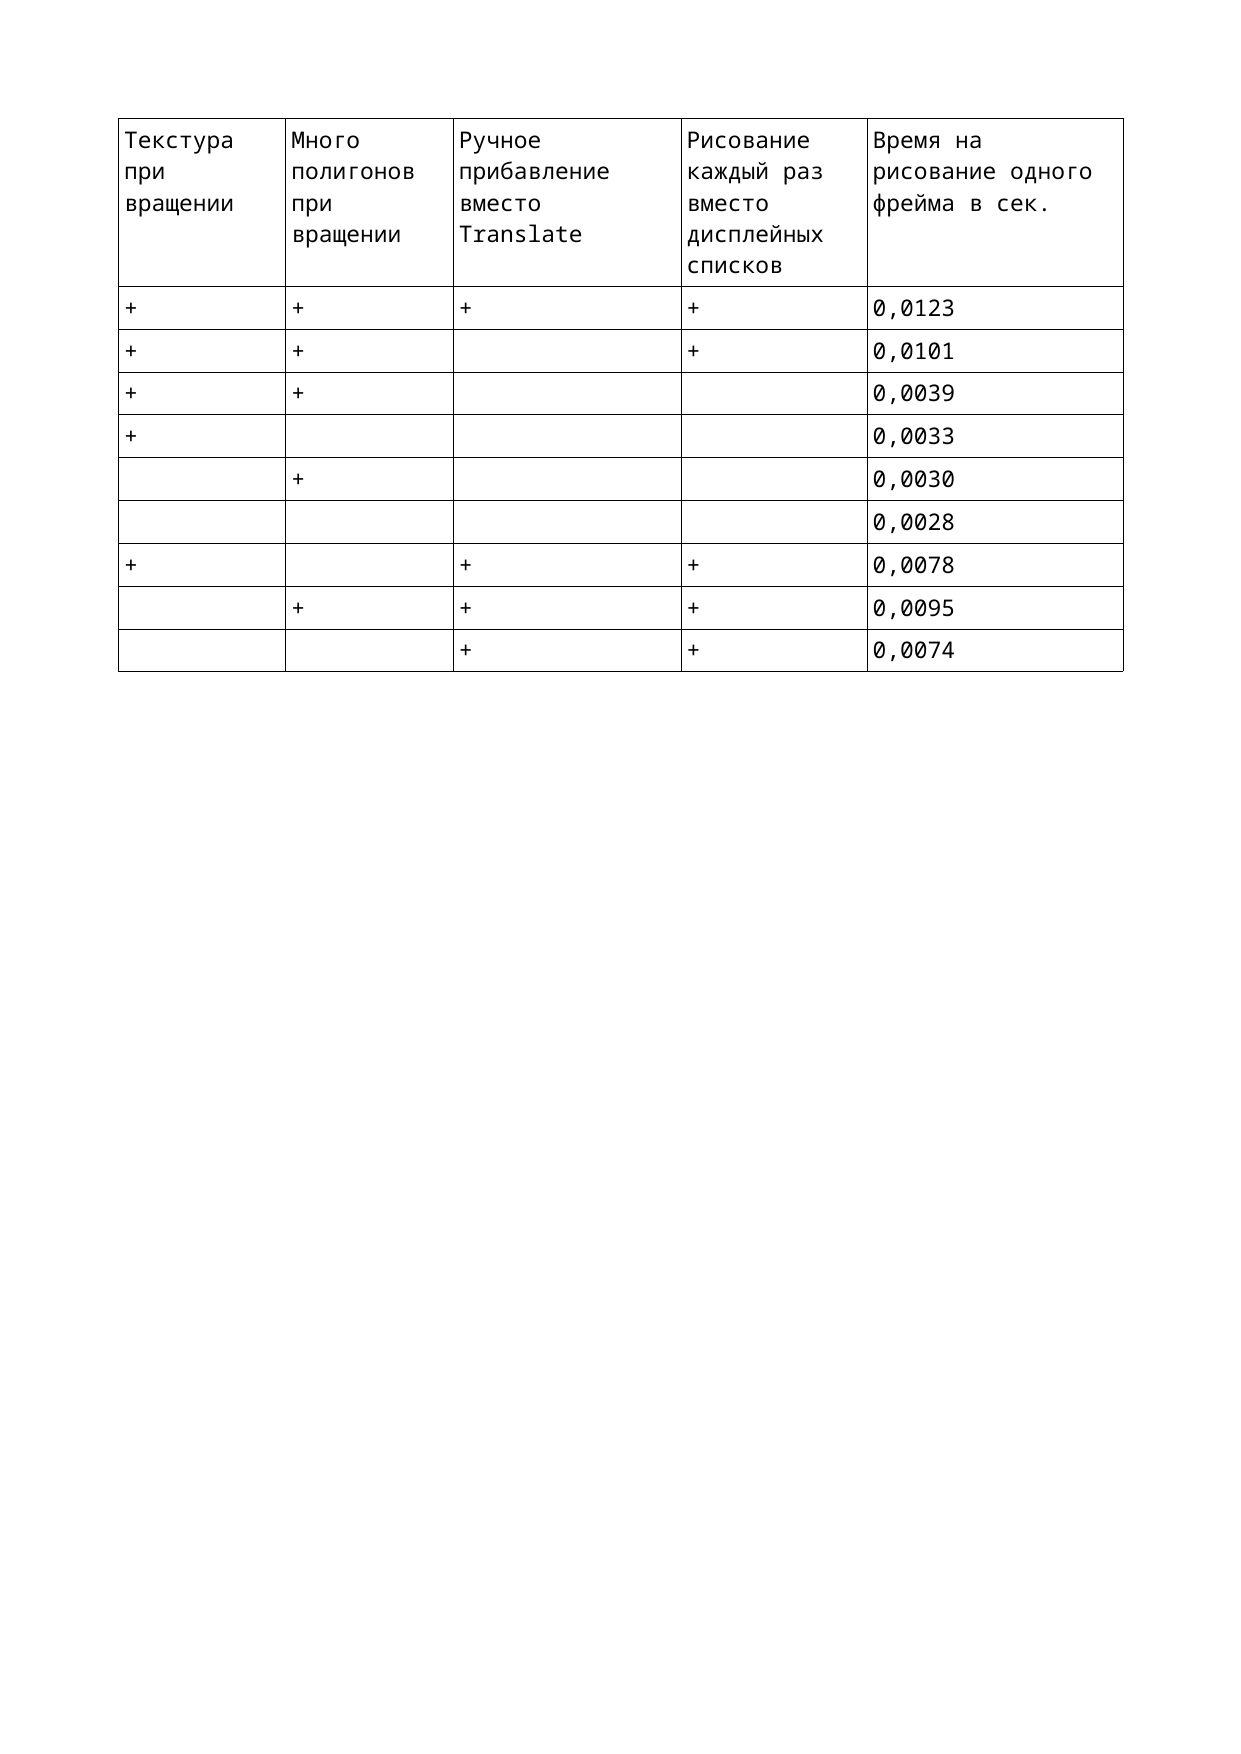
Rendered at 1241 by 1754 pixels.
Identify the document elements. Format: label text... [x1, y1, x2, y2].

table_cell 0,0078 [868, 544, 1123, 586]
table_header Много полигонов при вращении [286, 119, 453, 286]
table_cell + [286, 287, 453, 329]
table_cell + [454, 287, 681, 329]
table_cell 0,0030 [868, 458, 1123, 500]
table_cell 0,0123 [868, 287, 1123, 329]
table_cell + [119, 415, 285, 457]
table_cell + [682, 630, 867, 671]
table_cell + [119, 544, 285, 586]
table_cell 0,0095 [868, 587, 1123, 628]
table_header Текстура при вращении [119, 119, 285, 286]
table_cell + [286, 587, 453, 628]
table_cell [454, 458, 681, 500]
table_cell + [682, 544, 867, 586]
table_cell + [119, 373, 285, 414]
table_cell 0,0074 [868, 630, 1123, 671]
table_cell [682, 501, 867, 543]
table_cell [682, 373, 867, 414]
table_header Рисование каждый раз вместо дисплейных списков [682, 119, 867, 286]
table_cell [286, 415, 453, 457]
table_cell + [454, 630, 681, 671]
table_cell [286, 630, 453, 671]
table_cell [119, 501, 285, 543]
table_cell + [286, 373, 453, 414]
table_cell [454, 501, 681, 543]
table_cell + [119, 330, 285, 372]
table_cell + [682, 587, 867, 628]
table_cell [682, 415, 867, 457]
table_header Ручное прибавление вместо Translate [454, 119, 681, 286]
table_cell 0,0028 [868, 501, 1123, 543]
table_cell + [286, 330, 453, 372]
table_cell [454, 330, 681, 372]
table_cell 0,0039 [868, 373, 1123, 414]
table_cell + [682, 330, 867, 372]
table_cell + [682, 287, 867, 329]
table_cell + [119, 287, 285, 329]
table_cell [119, 630, 285, 671]
table_header Время на рисование одного фрейма в сек. [868, 119, 1123, 286]
table_cell + [286, 458, 453, 500]
table_cell 0,0033 [868, 415, 1123, 457]
table_cell [454, 373, 681, 414]
table_cell [286, 544, 453, 586]
table_cell [119, 458, 285, 500]
table_cell [286, 501, 453, 543]
table_cell [682, 458, 867, 500]
table_cell + [454, 544, 681, 586]
table_cell 0,0101 [868, 330, 1123, 372]
table_cell [119, 587, 285, 628]
table_cell [454, 415, 681, 457]
table_cell + [454, 587, 681, 628]
